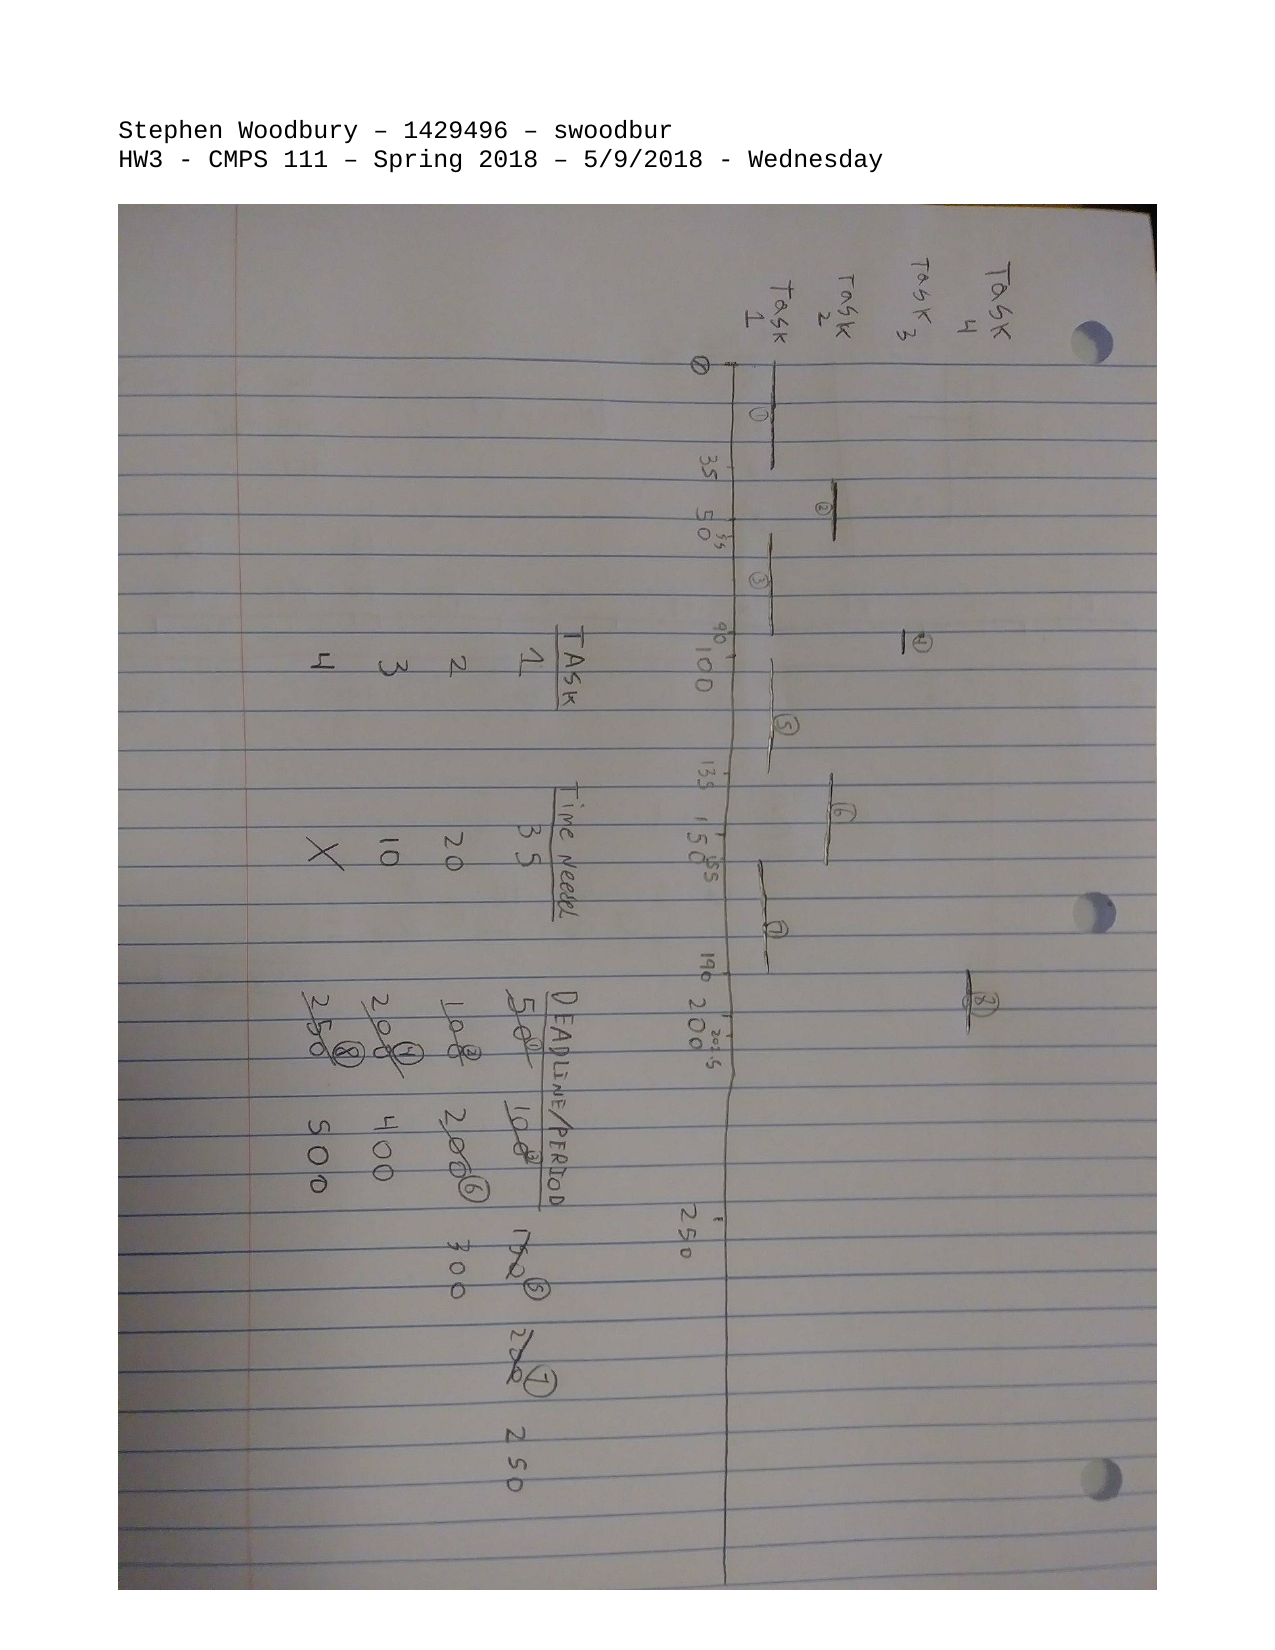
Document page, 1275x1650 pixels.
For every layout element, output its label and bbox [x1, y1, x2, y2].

picture [118, 204, 1157, 1590]
